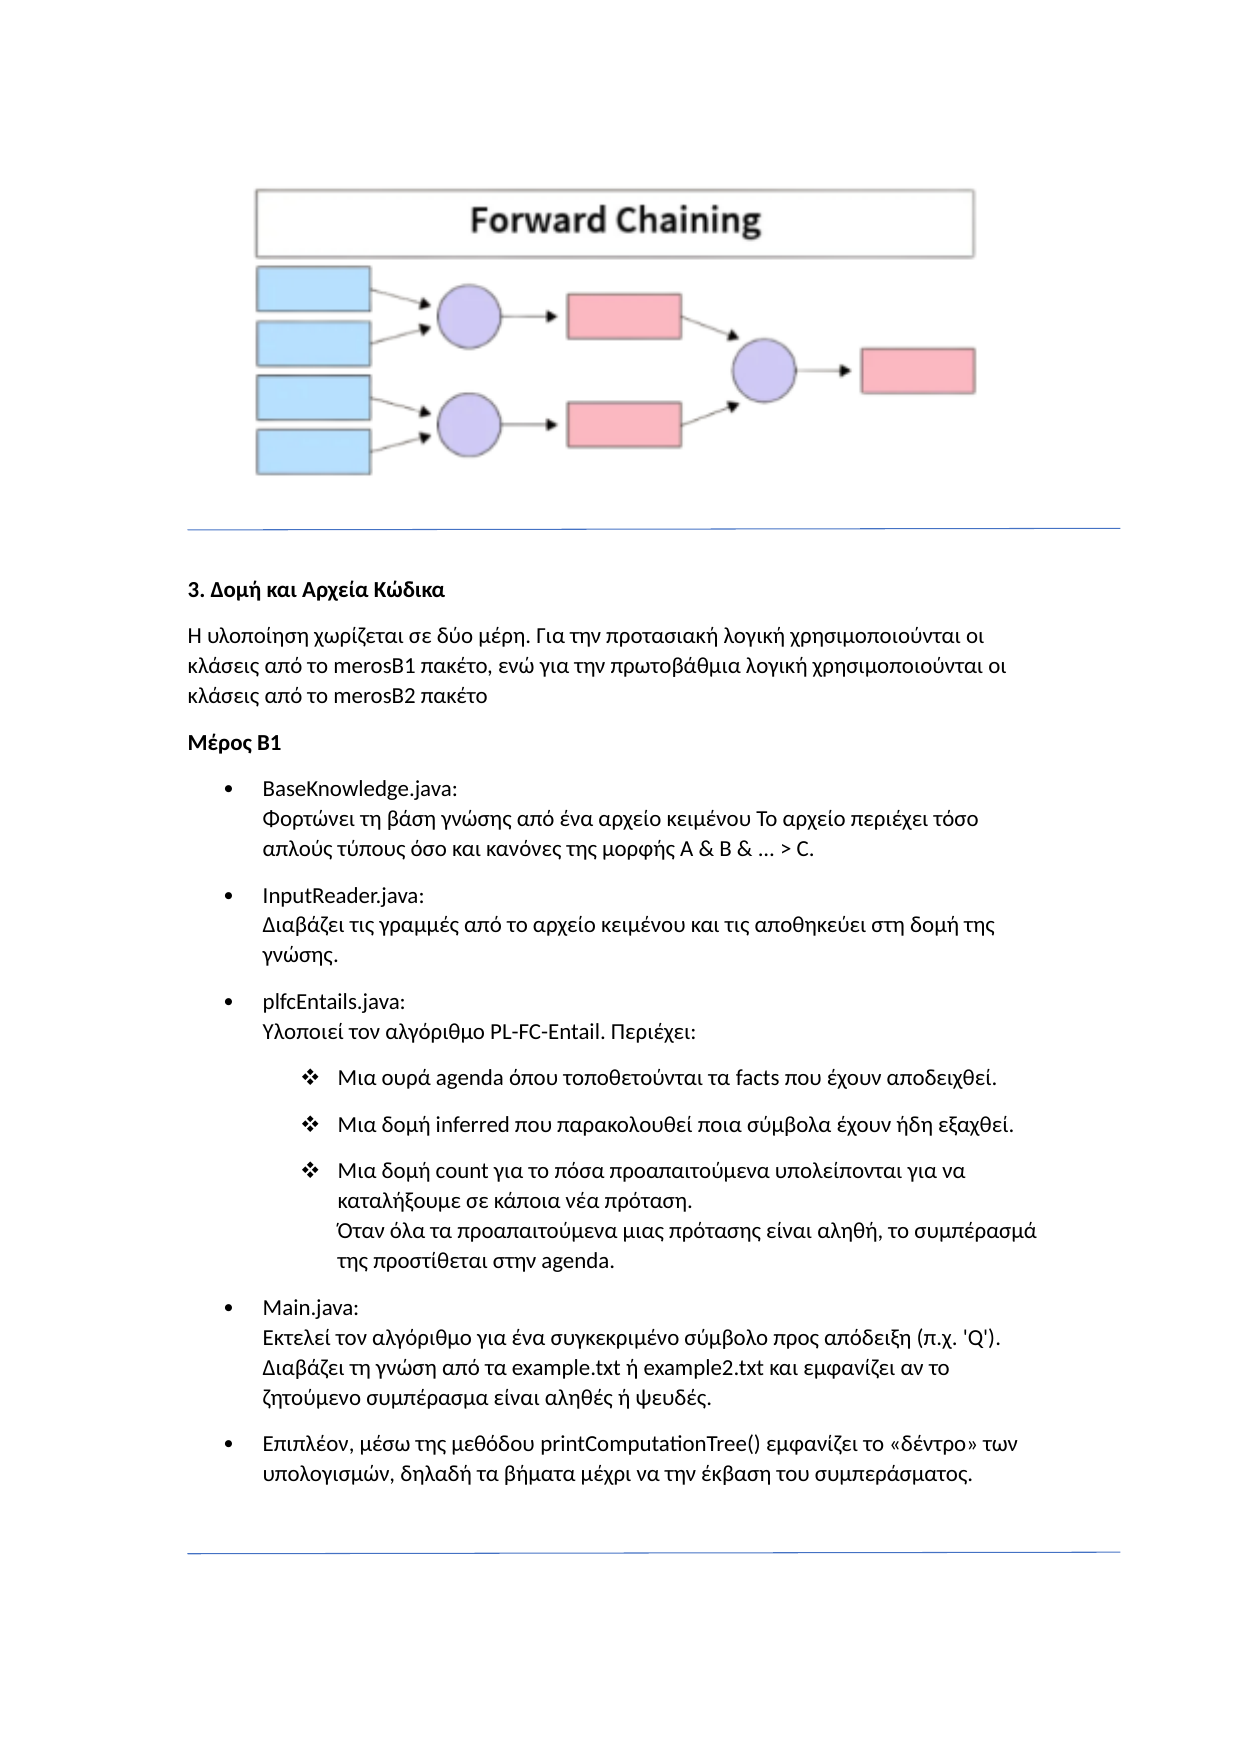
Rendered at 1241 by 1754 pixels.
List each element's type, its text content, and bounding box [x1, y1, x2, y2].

text Η υλοποίηση χωρίζεται σε δύο μέρη. Για την προτασιακή λογική χρησιμοποιούνται οι κλάσεις από το merosB1 πακέτο, ενώ για την πρωτοβάθμια λογική χρησιμοποιούνται οι κλάσεις από το merosB2 πακέτο [187, 621, 1053, 709]
list Μια δομή inferred που παρακολουθεί ποια σύμβολα έχουν ήδη εξαχθεί. [300, 1110, 1053, 1138]
list Μια ουρά agenda όπου τοποθετούνται τα facts που έχουν αποδειχθεί. [300, 1063, 1053, 1092]
text Μέρος B1 [187, 728, 1053, 756]
text 3. Δομή και Αρχεία Κώδικα [187, 575, 1053, 603]
list Main.java: Εκτελεί τον αλγόριθμο για ένα συγκεκριμένο σύμβολο προς απόδειξη (π.χ. 'Q'). Διαβάζει τη γνώση από τα example.txt ή example2.txt και εμφανίζει αν το ζητούμενο συμπέρασμα είναι αληθές ή ψευδές. [225, 1293, 1053, 1411]
list BaseKnowledge.java: Φορτώνει τη βάση γνώσης από ένα αρχείο κειμένου Το αρχείο περιέχει τόσο απλούς τύπους όσο και κανόνες της μορφής A & B & ... > C. [225, 774, 1053, 862]
list plfcEntails.java: Υλοποιεί τον αλγόριθμο PL-FC-Entail. Περιέχει: [225, 987, 1053, 1045]
list Μια δομή count για το πόσα προαπαιτούμενα υπολείπονται για να καταλήξουμε σε κάποια νέα πρόταση. Όταν όλα τα προαπαιτούμενα μιας πρότασης είναι αληθή, το συμπέρασμά της προστίθεται στην agenda. [300, 1157, 1053, 1274]
list InputReader.java: Διαβάζει τις γραμμές από το αρχείο κειμένου και τις αποθηκεύει στη δομή της γνώσης. [225, 881, 1053, 968]
list Επιπλέον, μέσω της μεθόδου printComputationTree() εμφανίζει το «δέντρο» των υπολογισμών, δηλαδή τα βήματα μέχρι να την έκβαση του συμπεράσματος. [225, 1429, 1053, 1487]
